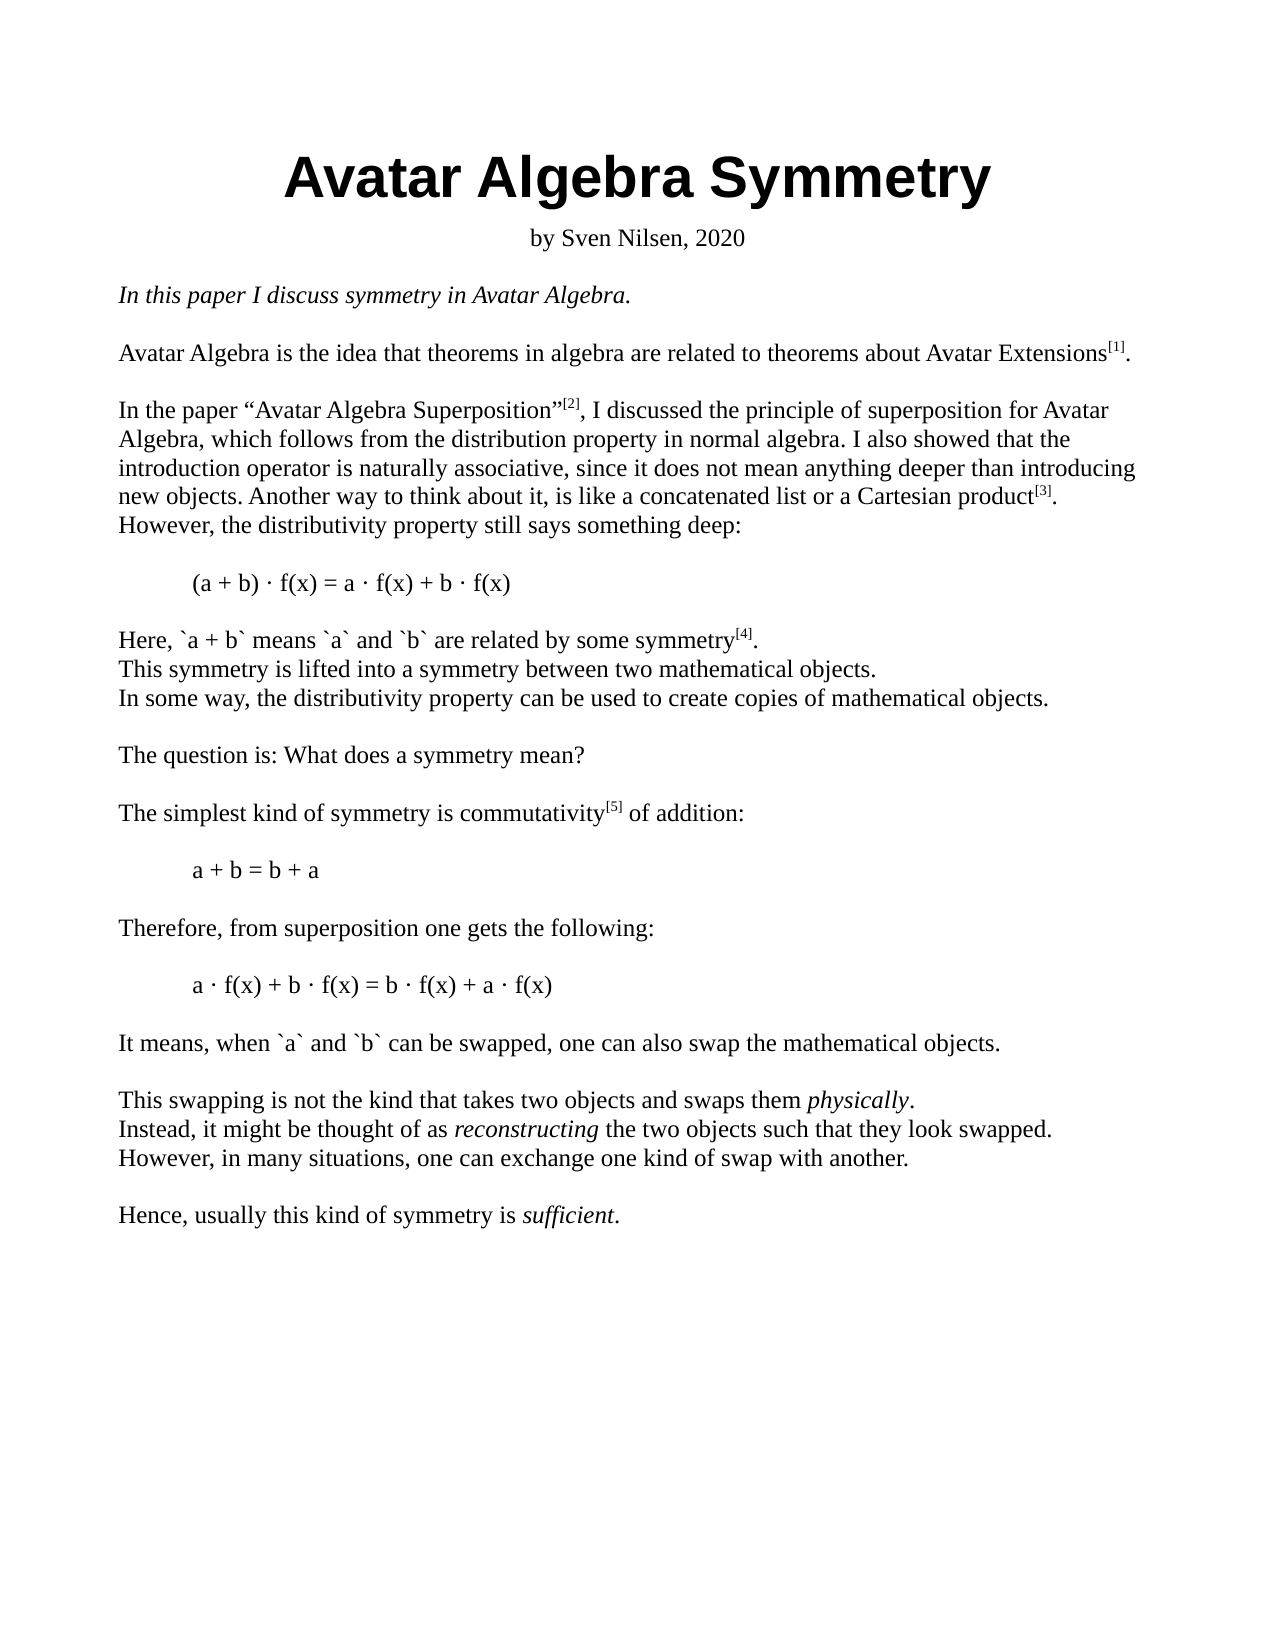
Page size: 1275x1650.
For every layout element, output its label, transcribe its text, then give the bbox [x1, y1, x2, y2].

text Avatar Algebra is the idea that theorems in algebra are related to theorems about Avatar Extensions[1]. [118, 338, 1157, 366]
text a · f(x) + b · f(x) = b · f(x) + a · f(x) [118, 970, 1157, 999]
text It means, when `a` and `b` can be swapped, one can also swap the mathematical objects. [118, 1028, 1157, 1056]
text (a + b) · f(x) = a · f(x) + b · f(x) [118, 568, 1157, 596]
text This symmetry is lifted into a symmetry between two mathematical objects. [118, 654, 1157, 683]
text a + b = b + a [118, 855, 1157, 884]
text by Sven Nilsen, 2020 [118, 223, 1157, 251]
text However, in many situations, one can exchange one kind of swap with another. [118, 1143, 1157, 1171]
text In this paper I discuss symmetry in Avatar Algebra. [118, 280, 1157, 309]
title Avatar Algebra Symmetry [118, 143, 1157, 210]
text Here, `a + b` means `a` and `b` are related by some symmetry[4]. [118, 625, 1157, 654]
text Instead, it might be thought of as reconstructing the two objects such that they look swapped. [118, 1114, 1157, 1143]
text In the paper “Avatar Algebra Superposition”[2], I discussed the principle of superposition for Avatar Algebra, which follows from the distribution property in normal algebra. I also showed that the introduction operator is naturally associative, since it does not mean anything deeper than introducing new objects. Another way to think about it, is like a concatenated list or a Cartesian product[3]. However, the distributivity property still says something deep: [118, 395, 1157, 539]
text The simplest kind of symmetry is commutativity[5] of addition: [118, 798, 1157, 826]
text Therefore, from superposition one gets the following: [118, 913, 1157, 941]
text The question is: What does a symmetry mean? [118, 740, 1157, 769]
text Hence, usually this kind of symmetry is sufficient. [118, 1200, 1157, 1229]
text In some way, the distributivity property can be used to create copies of mathematical objects. [118, 683, 1157, 711]
text This swapping is not the kind that takes two objects and swaps them physically. [118, 1085, 1157, 1114]
